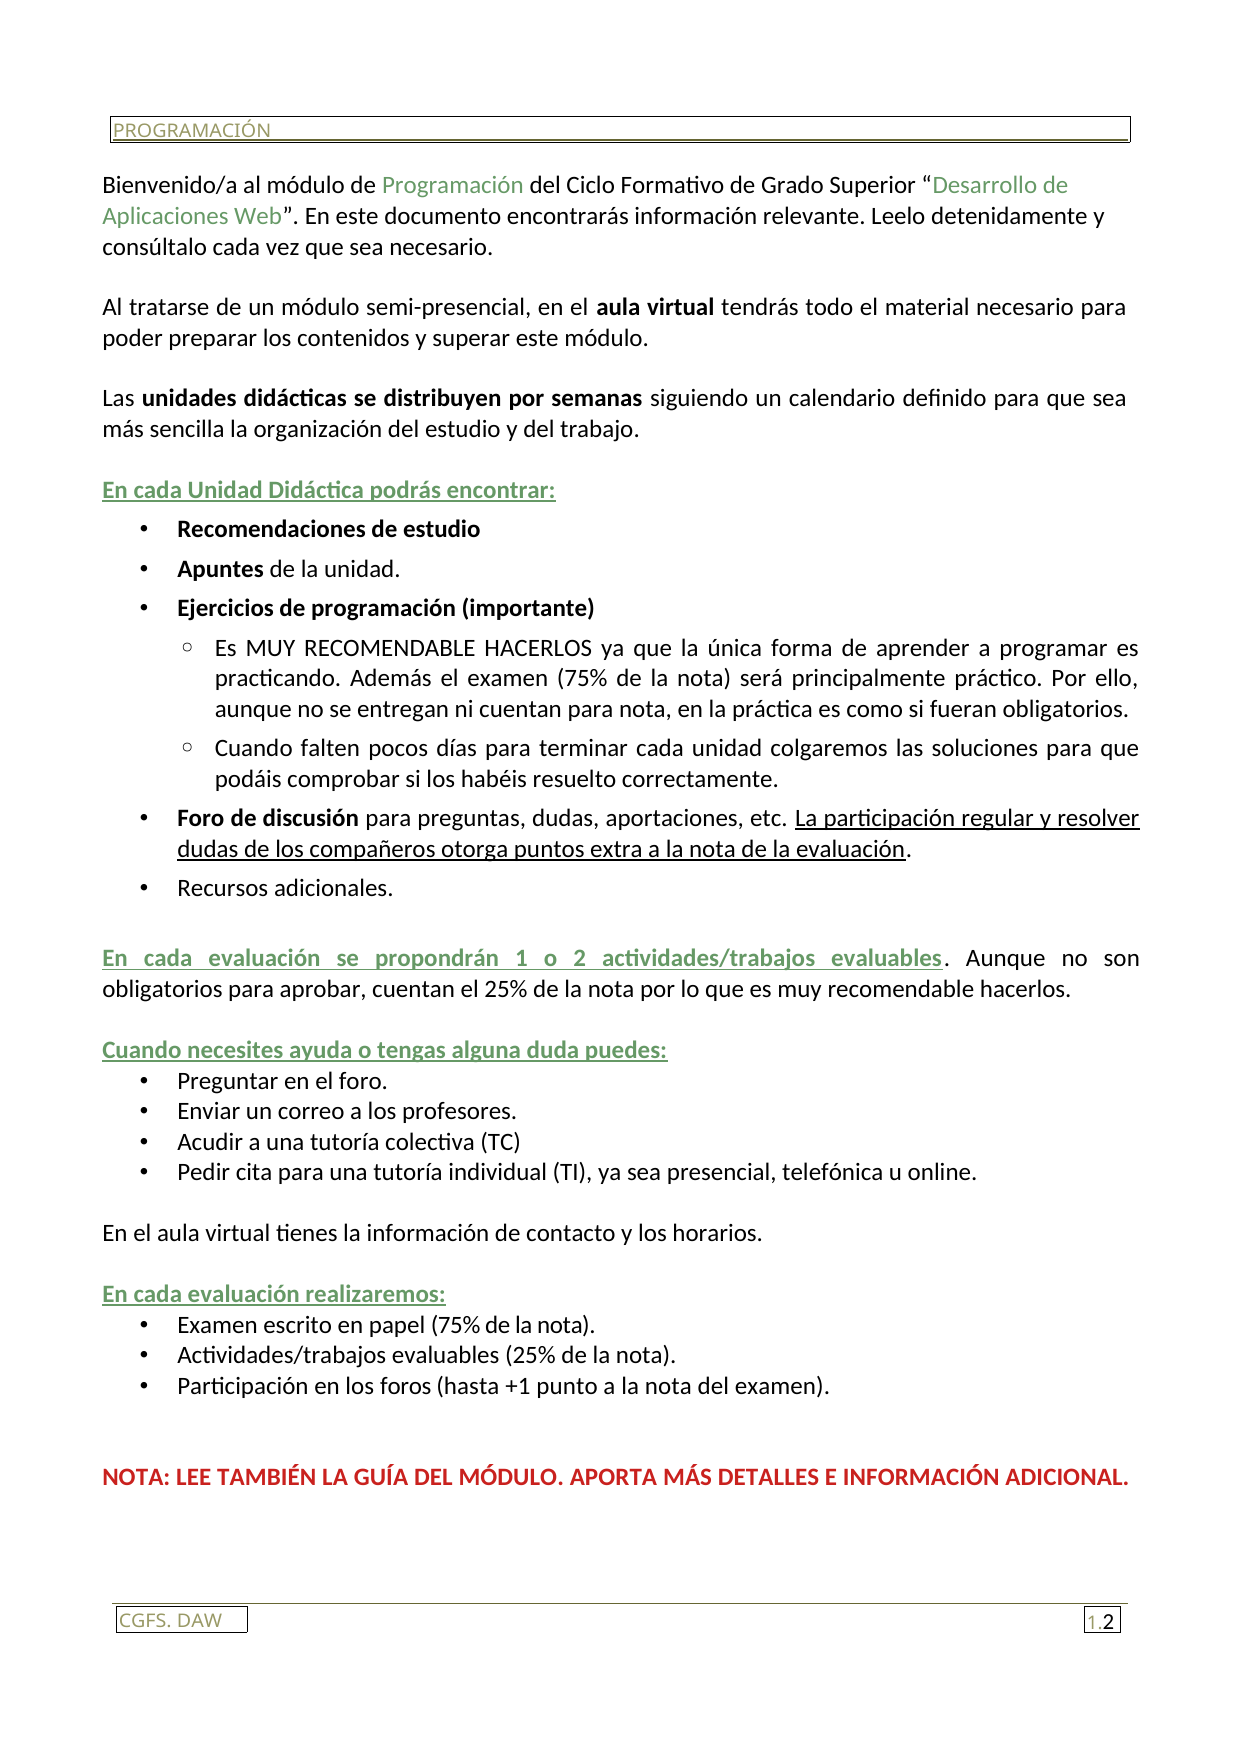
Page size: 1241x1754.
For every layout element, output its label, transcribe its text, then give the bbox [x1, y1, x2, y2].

list Preguntar en el foro. [139, 1065, 1140, 1095]
text En cada evaluación realizaremos: [102, 1278, 1140, 1309]
list Enviar un correo a los profesores. [139, 1095, 1140, 1126]
list Recursos adicionales. [139, 872, 1140, 903]
text En el aula virtual tienes la información de contacto y los horarios. [102, 1217, 1140, 1248]
list Foro de discusión para preguntas, dudas, aportaciones, etc. La participación regular y resolver dudas de los compañeros otorga puntos extra a la nota de la evaluación. [139, 802, 1140, 863]
list Pedir cita para una tutoría individual (TI), ya sea presencial, telefónica u online. [139, 1156, 1140, 1187]
list Acudir a una tutoría colectiva (TC) [139, 1126, 1140, 1156]
text Las unidades didácticas se distribuyen por semanas siguiendo un calendario definido para que sea más sencilla la organización del estudio y del trabajo. [102, 382, 1127, 443]
text En cada evaluación se propondrán 1 o 2 actividades/trabajos evaluables. Aunque no son obligatorios para aprobar, cuentan el 25% de la nota por lo que es muy recomendable hacerlos. [102, 942, 1140, 1003]
list Ejercicios de programación (importante) [139, 592, 1140, 623]
list Actividades/trabajos evaluables (25% de la nota). [139, 1339, 1140, 1370]
text Bienvenido/a al módulo de Programación del Ciclo Formativo de Grado Superior “Desarrollo de Aplicaciones Web”. En este documento encontrarás información relevante. Leelo detenidamente y consúltalo cada vez que sea necesario. [102, 170, 1140, 261]
list Es MUY RECOMENDABLE HACERLOS ya que la única forma de aprender a programar es practicando. Además el examen (75% de la nota) será principalmente práctico. Por ello, aunque no se entregan ni cuentan para nota, en la práctica es como si fueran obligatorios. [177, 632, 1140, 723]
text NOTA: LEE TAMBIÉN LA GUÍA DEL MÓDULO. APORTA MÁS DETALLES E INFORMACIÓN ADICIONAL. [102, 1462, 1140, 1492]
list Examen escrito en papel (75% de la nota). [139, 1309, 1140, 1339]
text Cuando necesites ayuda o tengas alguna duda puedes: [102, 1034, 1140, 1065]
list Cuando falten pocos días para terminar cada unidad colgaremos las soluciones para que podáis comprobar si los habéis resuelto correctamente. [177, 732, 1140, 793]
text Al tratarse de un módulo semi-presencial, en el aula virtual tendrás todo el material necesario para poder preparar los contenidos y superar este módulo. [102, 291, 1127, 352]
list Apuntes de la unidad. [139, 553, 1140, 583]
text En cada Unidad Didáctica podrás encontrar: [102, 474, 1128, 504]
list Participación en los foros (hasta +1 punto a la nota del examen). [139, 1370, 1140, 1401]
list Recomendaciones de estudio [139, 513, 1140, 544]
